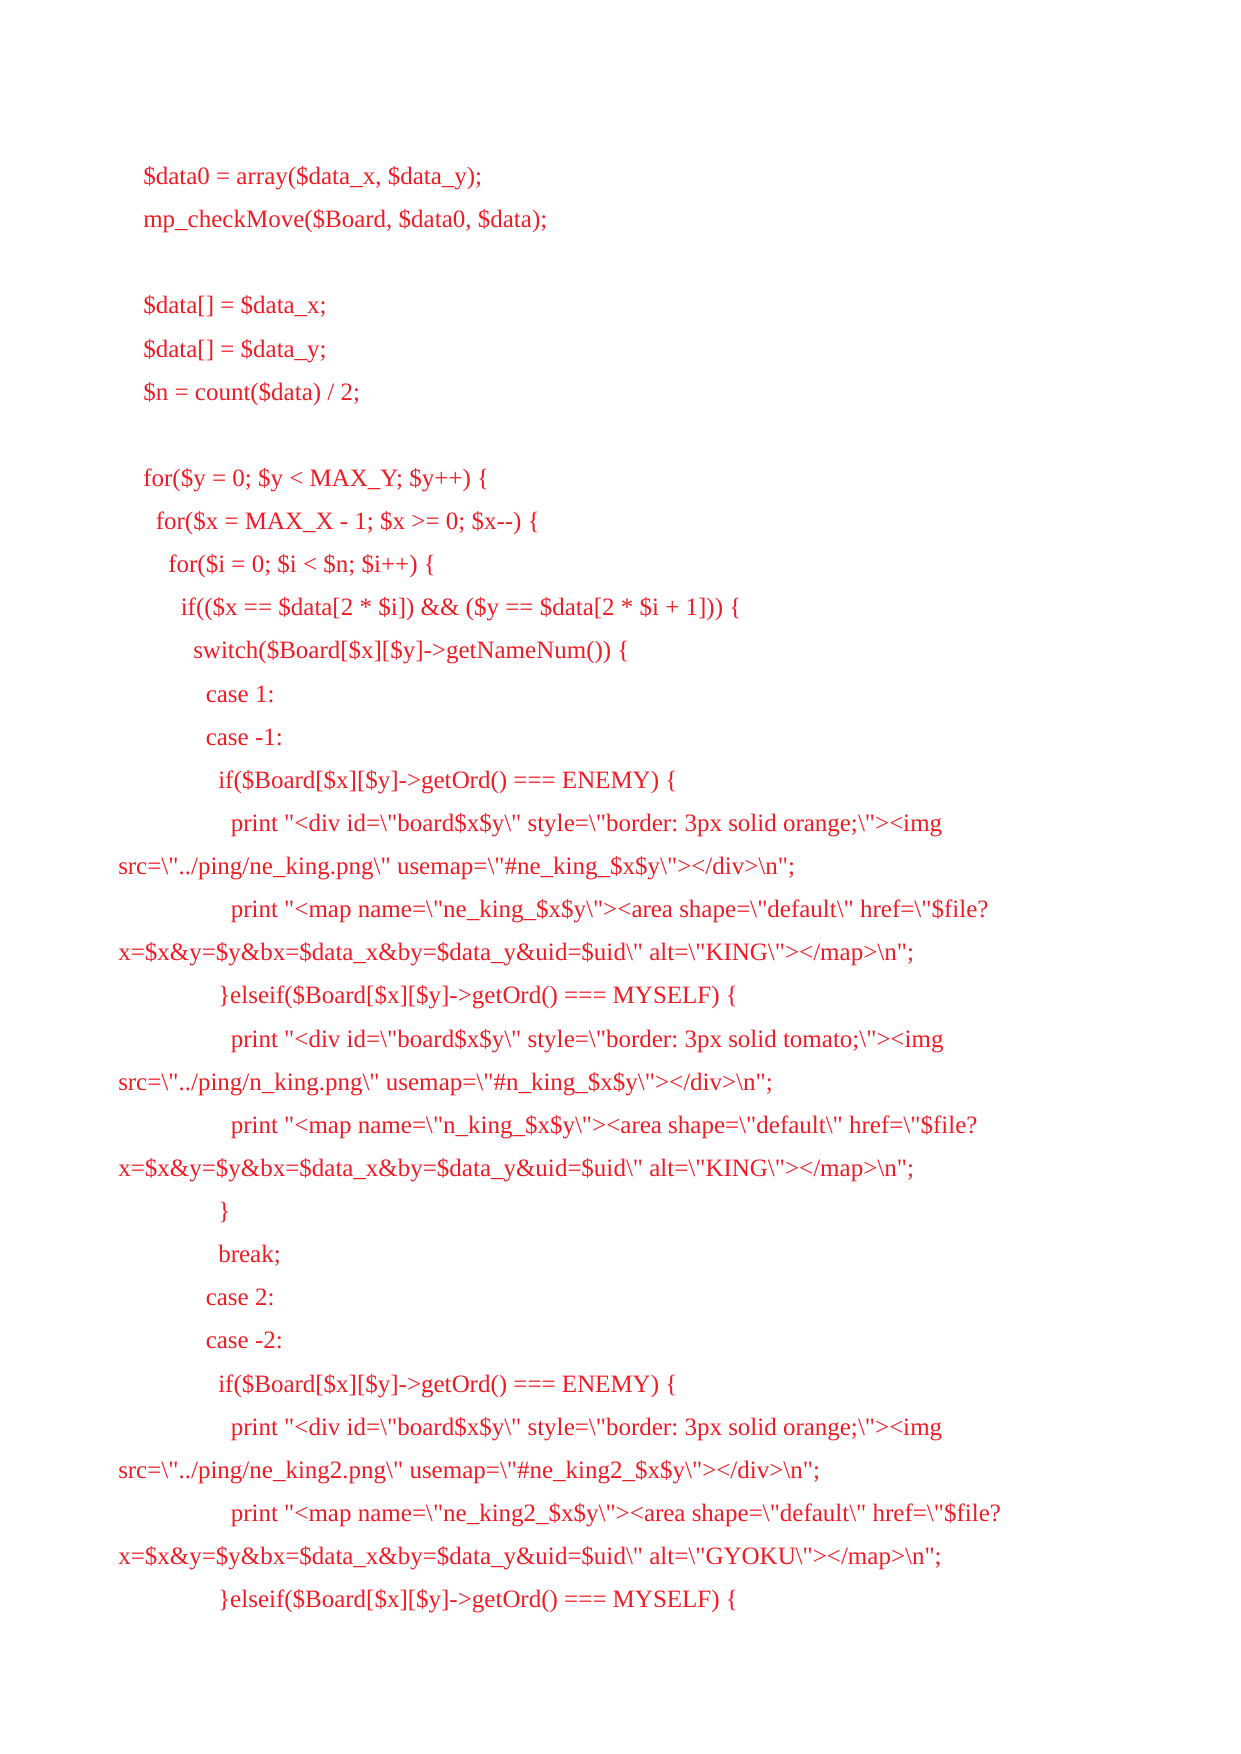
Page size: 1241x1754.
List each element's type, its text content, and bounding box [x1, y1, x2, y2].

text print "<div id=\"board$x$y\" style=\"border: 3px solid tomato;\"><img src=\"../ping/n_king.png\" usemap=\"#n_king_$x$y\"></div>\n"; [118, 1024, 1122, 1096]
text for($y = 0; $y < MAX_Y; $y++) { [118, 463, 1122, 492]
text break; [118, 1239, 1122, 1268]
text for($x = MAX_X - 1; $x >= 0; $x--) { [118, 506, 1122, 535]
text print "<div id=\"board$x$y\" style=\"border: 3px solid orange;\"><img src=\"../ping/ne_king2.png\" usemap=\"#ne_king2_$x$y\"></div>\n"; [118, 1412, 1122, 1484]
text case -1: [118, 722, 1122, 751]
text if(($x == $data[2 * $i]) && ($y == $data[2 * $i + 1])) { [118, 592, 1122, 621]
text $n = count($data) / 2; [118, 377, 1122, 406]
text if($Board[$x][$y]->getOrd() === ENEMY) { [118, 1369, 1122, 1397]
text case 1: [118, 679, 1122, 707]
text print "<div id=\"board$x$y\" style=\"border: 3px solid orange;\"><img src=\"../ping/ne_king.png\" usemap=\"#ne_king_$x$y\"></div>\n"; [118, 808, 1122, 880]
text }elseif($Board[$x][$y]->getOrd() === MYSELF) { [118, 981, 1122, 1009]
text }elseif($Board[$x][$y]->getOrd() === MYSELF) { [118, 1584, 1122, 1613]
text $data[] = $data_y; [118, 334, 1122, 362]
text case 2: [118, 1282, 1122, 1311]
text print "<map name=\"ne_king_$x$y\"><area shape=\"default\" href=\"$file?x=$x&y=$y&bx=$data_x&by=$data_y&uid=$uid\" alt=\"KING\"></map>\n"; [118, 894, 1122, 966]
text $data[] = $data_x; [118, 291, 1122, 319]
text } [118, 1196, 1122, 1225]
text switch($Board[$x][$y]->getNameNum()) { [118, 636, 1122, 664]
text print "<map name=\"n_king_$x$y\"><area shape=\"default\" href=\"$file?x=$x&y=$y&bx=$data_x&by=$data_y&uid=$uid\" alt=\"KING\"></map>\n"; [118, 1110, 1122, 1182]
text case -2: [118, 1326, 1122, 1354]
text if($Board[$x][$y]->getOrd() === ENEMY) { [118, 765, 1122, 794]
text print "<map name=\"ne_king2_$x$y\"><area shape=\"default\" href=\"$file?x=$x&y=$y&bx=$data_x&by=$data_y&uid=$uid\" alt=\"GYOKU\"></map>\n"; [118, 1498, 1122, 1570]
text for($i = 0; $i < $n; $i++) { [118, 549, 1122, 578]
text $data0 = array($data_x, $data_y); [118, 161, 1122, 190]
text mp_checkMove($Board, $data0, $data); [118, 204, 1122, 233]
